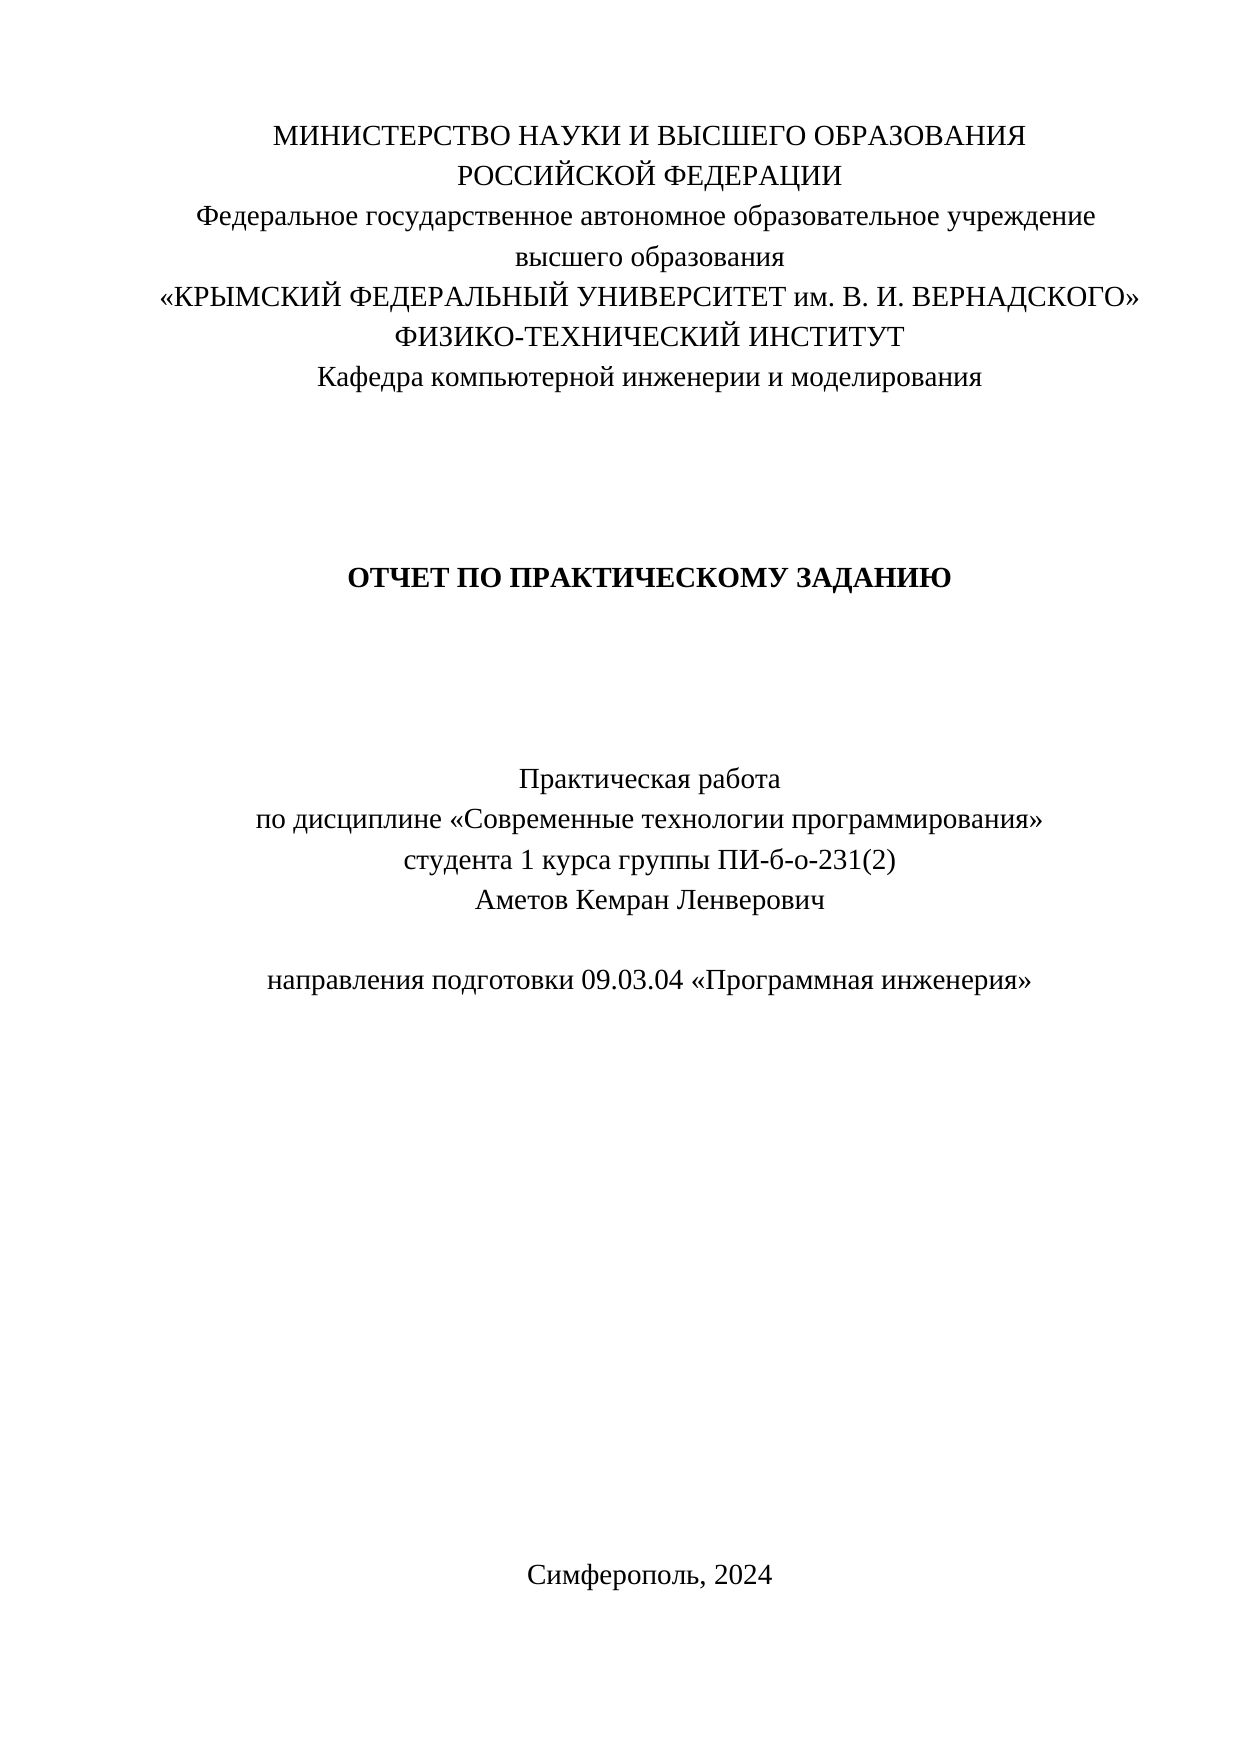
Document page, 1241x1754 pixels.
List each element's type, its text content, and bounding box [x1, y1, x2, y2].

text Аметов Кемран Ленверович [148, 882, 1152, 916]
text направления подготовки 09.03.04 «Программная инженерия» [148, 962, 1152, 996]
text ОТЧЕТ ПО ПРАКТИЧЕСКОМУ ЗАДАНИЮ [148, 560, 1152, 594]
text Практическая работа [148, 761, 1152, 795]
text ФИЗИКО-ТЕХНИЧЕСКИЙ ИНСТИТУТ [148, 319, 1152, 353]
text студента 1 курса группы ПИ-б-о-231(2) [148, 842, 1152, 875]
text Симферополь, 2024 [148, 1557, 1152, 1591]
text Кафедра компьютерной инженерии и моделирования [148, 359, 1152, 393]
text МИНИСТЕРСТВО НАУКИ И ВЫСШЕГО ОБРАЗОВАНИЯ РОССИЙСКОЙ ФЕДЕРАЦИИ [148, 118, 1152, 192]
table_header [148, 1204, 709, 1235]
table_header [931, 1204, 1177, 1235]
text по дисциплине «Современные технологии программирования» [148, 802, 1152, 835]
text «КРЫМСКИЙ ФЕДЕРАЛЬНЫЙ УНИВЕРСИТЕТ им. В. И. ВЕРНАДСКОГО» [148, 279, 1152, 312]
text Федеральное государственное автономное образовательное учреждение высшего образования [148, 198, 1152, 272]
table_header [709, 1204, 931, 1235]
